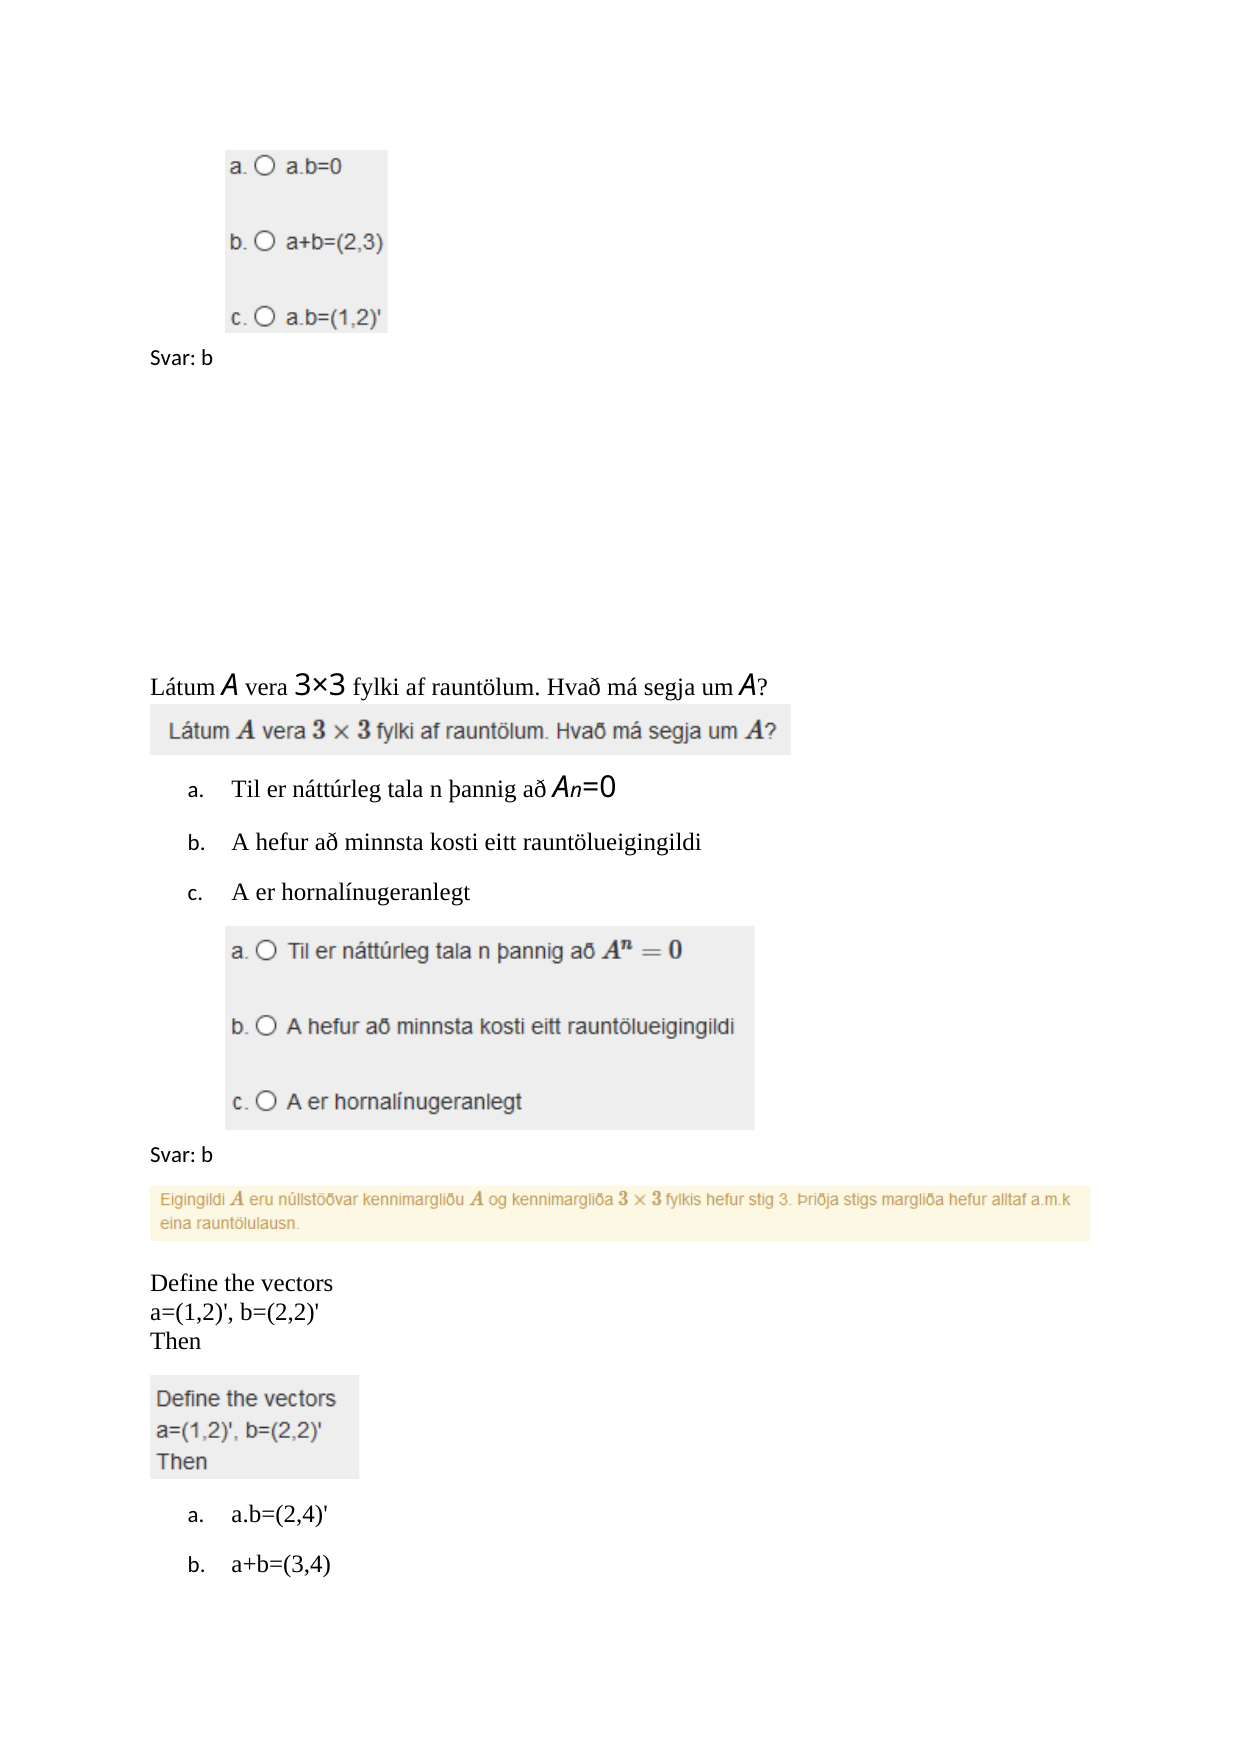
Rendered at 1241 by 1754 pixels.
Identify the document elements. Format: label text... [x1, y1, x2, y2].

text Svar: b [150, 343, 1090, 371]
list A hefur að minnsta kosti eitt rauntölueigingildi [187, 827, 1090, 856]
list a+b=(3,4) [187, 1549, 1090, 1578]
list Til er náttúrleg tala n þannig að An=0 [187, 765, 1090, 806]
list a.b=(2,4)' [187, 1499, 1090, 1528]
text Látum A vera 3×3 fylki af rauntölum. Hvað má segja um A? [150, 663, 1090, 704]
text Svar: b [150, 1140, 1090, 1168]
list A er hornalínugeranlegt [187, 877, 1090, 906]
text Define the vectors a=(1,2)', b=(2,2)' Then [150, 1268, 1090, 1354]
